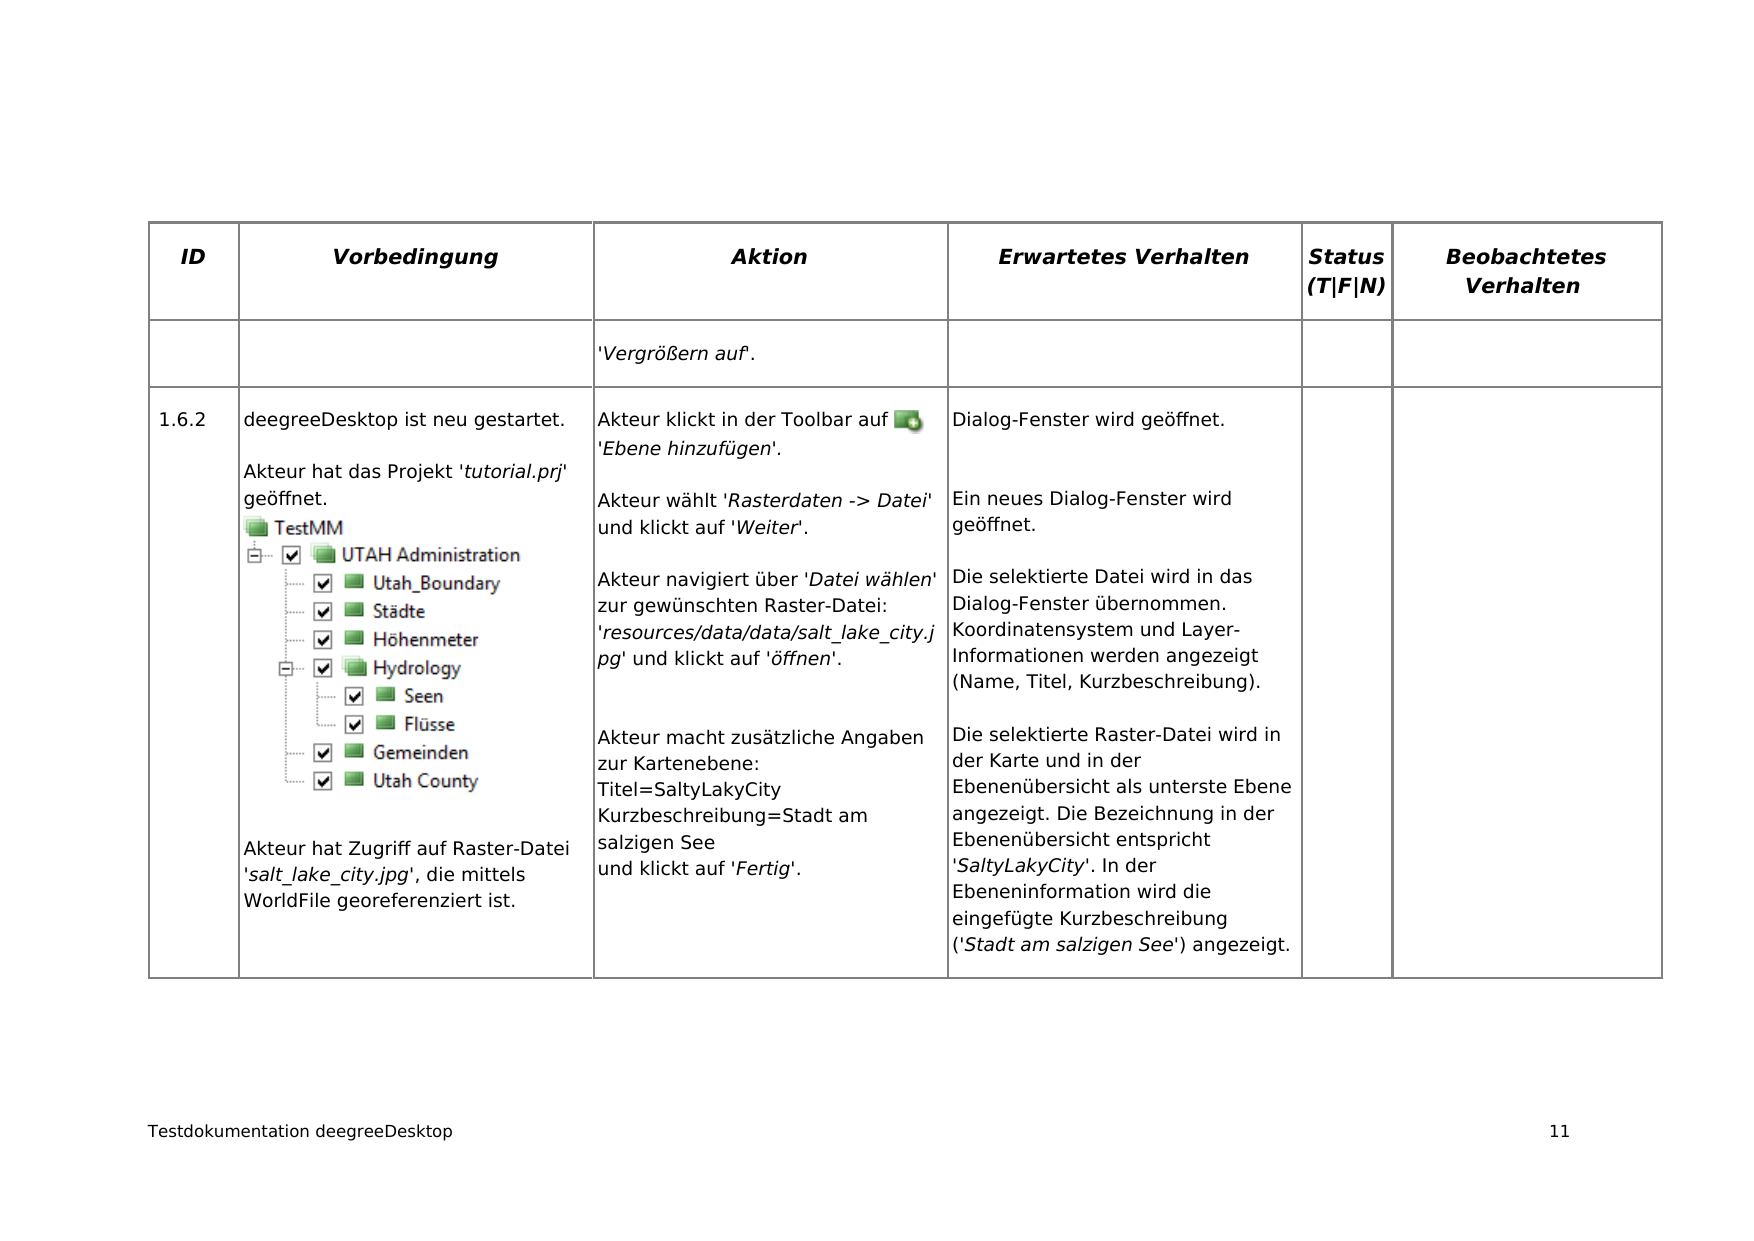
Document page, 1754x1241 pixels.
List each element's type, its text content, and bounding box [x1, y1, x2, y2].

table_cell [150, 388, 238, 977]
table_cell [949, 321, 1301, 386]
table_cell [150, 321, 238, 386]
table_cell [1303, 321, 1391, 386]
picture [243, 514, 527, 797]
table_header ID [150, 224, 238, 319]
table_cell [1303, 388, 1391, 977]
table_header Erwartetes Verhalten [949, 224, 1301, 319]
table_header Status (T|F|N) [1303, 224, 1391, 319]
table_header Aktion [595, 224, 947, 319]
table_cell Akteur klickt in der Toolbar auf 'Ebene hinzufügen'. Akteur wählt 'Rasterdaten -> Datei' und klickt auf 'Weiter'. Akteur navigiert über 'Datei wählen' zur gewünschten Raster-Datei: 'resources/data/data/salt_lake_city.jpg' und klickt auf 'öffnen'. Akteur macht zusätzliche Angaben zur Kartenebene: Titel=SaltyLakyCity Kurzbeschreibung=Stadt am salzigen See und klickt auf 'Fertig'. [595, 388, 947, 977]
table_cell 'Vergrößern auf'. [595, 321, 947, 386]
table_header Beobachtetes Verhalten [1394, 224, 1661, 319]
table_cell Dialog-Fenster wird geöffnet. Ein neues Dialog-Fenster wird geöffnet. Die selektierte Datei wird in das Dialog-Fenster übernommen. Koordinatensystem und Layer-Informationen werden angezeigt (Name, Titel, Kurzbeschreibung). Die selektierte Raster-Datei wird in der Karte und in der Ebenenübersicht als unterste Ebene angezeigt. Die Bezeichnung in der Ebenenübersicht entspricht 'SaltyLakyCity'. In der Ebeneninformation wird die eingefügte Kurzbeschreibung ('Stadt am salzigen See') angezeigt. [949, 388, 1301, 977]
table_cell [1394, 388, 1661, 977]
table_cell [240, 321, 592, 386]
table_cell [1394, 321, 1661, 386]
table_cell deegreeDesktop ist neu gestartet. Akteur hat das Projekt 'tutorial.prj' geöffnet. Akteur hat Zugriff auf Raster-Datei 'salt_lake_city.jpg', die mittels WorldFile georeferenziert ist. [240, 388, 592, 977]
picture [893, 410, 924, 434]
table_header Vorbedingung [240, 224, 592, 319]
